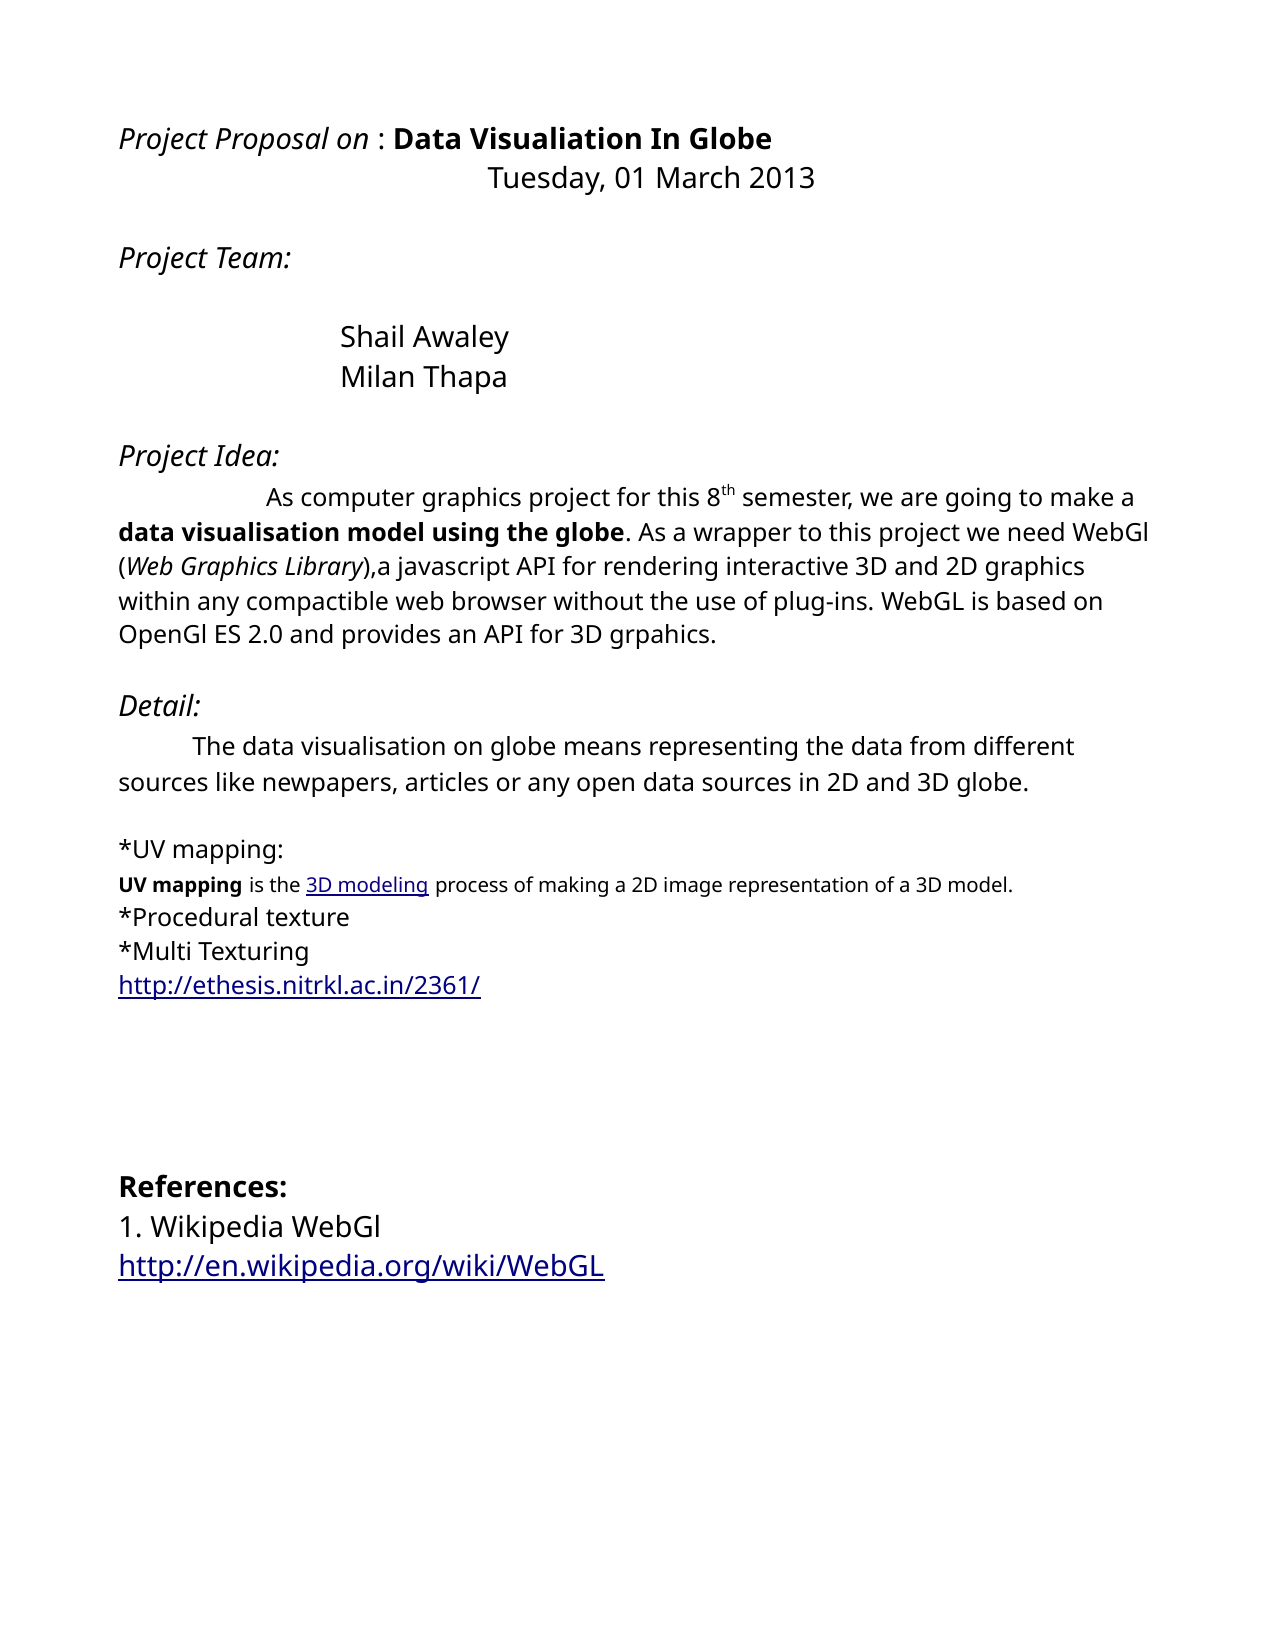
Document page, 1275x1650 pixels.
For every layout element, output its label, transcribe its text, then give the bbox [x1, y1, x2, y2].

text *Multi Texturing [118, 934, 1157, 968]
text Project Idea: [118, 436, 1157, 475]
text Shail Awaley [118, 317, 1157, 356]
text 1. Wikipedia WebGl [118, 1206, 1157, 1246]
text As computer graphics project for this 8th semester, we are going to make a data visualisation model using the globe. As a wrapper to this project we need WebGl (Web Graphics Library),a javascript API for rendering interactive 3D and 2D graphics within any compactible web browser without the use of plug-ins. WebGL is based on OpenGl ES 2.0 and provides an API for 3D grpahics. [118, 475, 1157, 651]
text Detail: [118, 685, 1157, 724]
text The data visualisation on globe means representing the data from different sources like newpapers, articles or any open data sources in 2D and 3D globe. [118, 724, 1157, 798]
text Project Proposal on : Data Visualiation In Globe [118, 118, 1157, 158]
text http://ethesis.nitrkl.ac.in/2361/ [118, 968, 1157, 1002]
text UV mapping is the 3D modeling process of making a 2D image representation of a 3D model. [118, 866, 1157, 900]
text Tuesday, 01 March 2013 [118, 158, 1157, 197]
text *Procedural texture [118, 900, 1157, 934]
text References: [118, 1166, 1157, 1206]
text *UV mapping: [118, 832, 1157, 866]
text Project Team: [118, 237, 1157, 277]
text http://en.wikipedia.org/wiki/WebGL [118, 1246, 1157, 1285]
text Milan Thapa [118, 356, 1157, 396]
